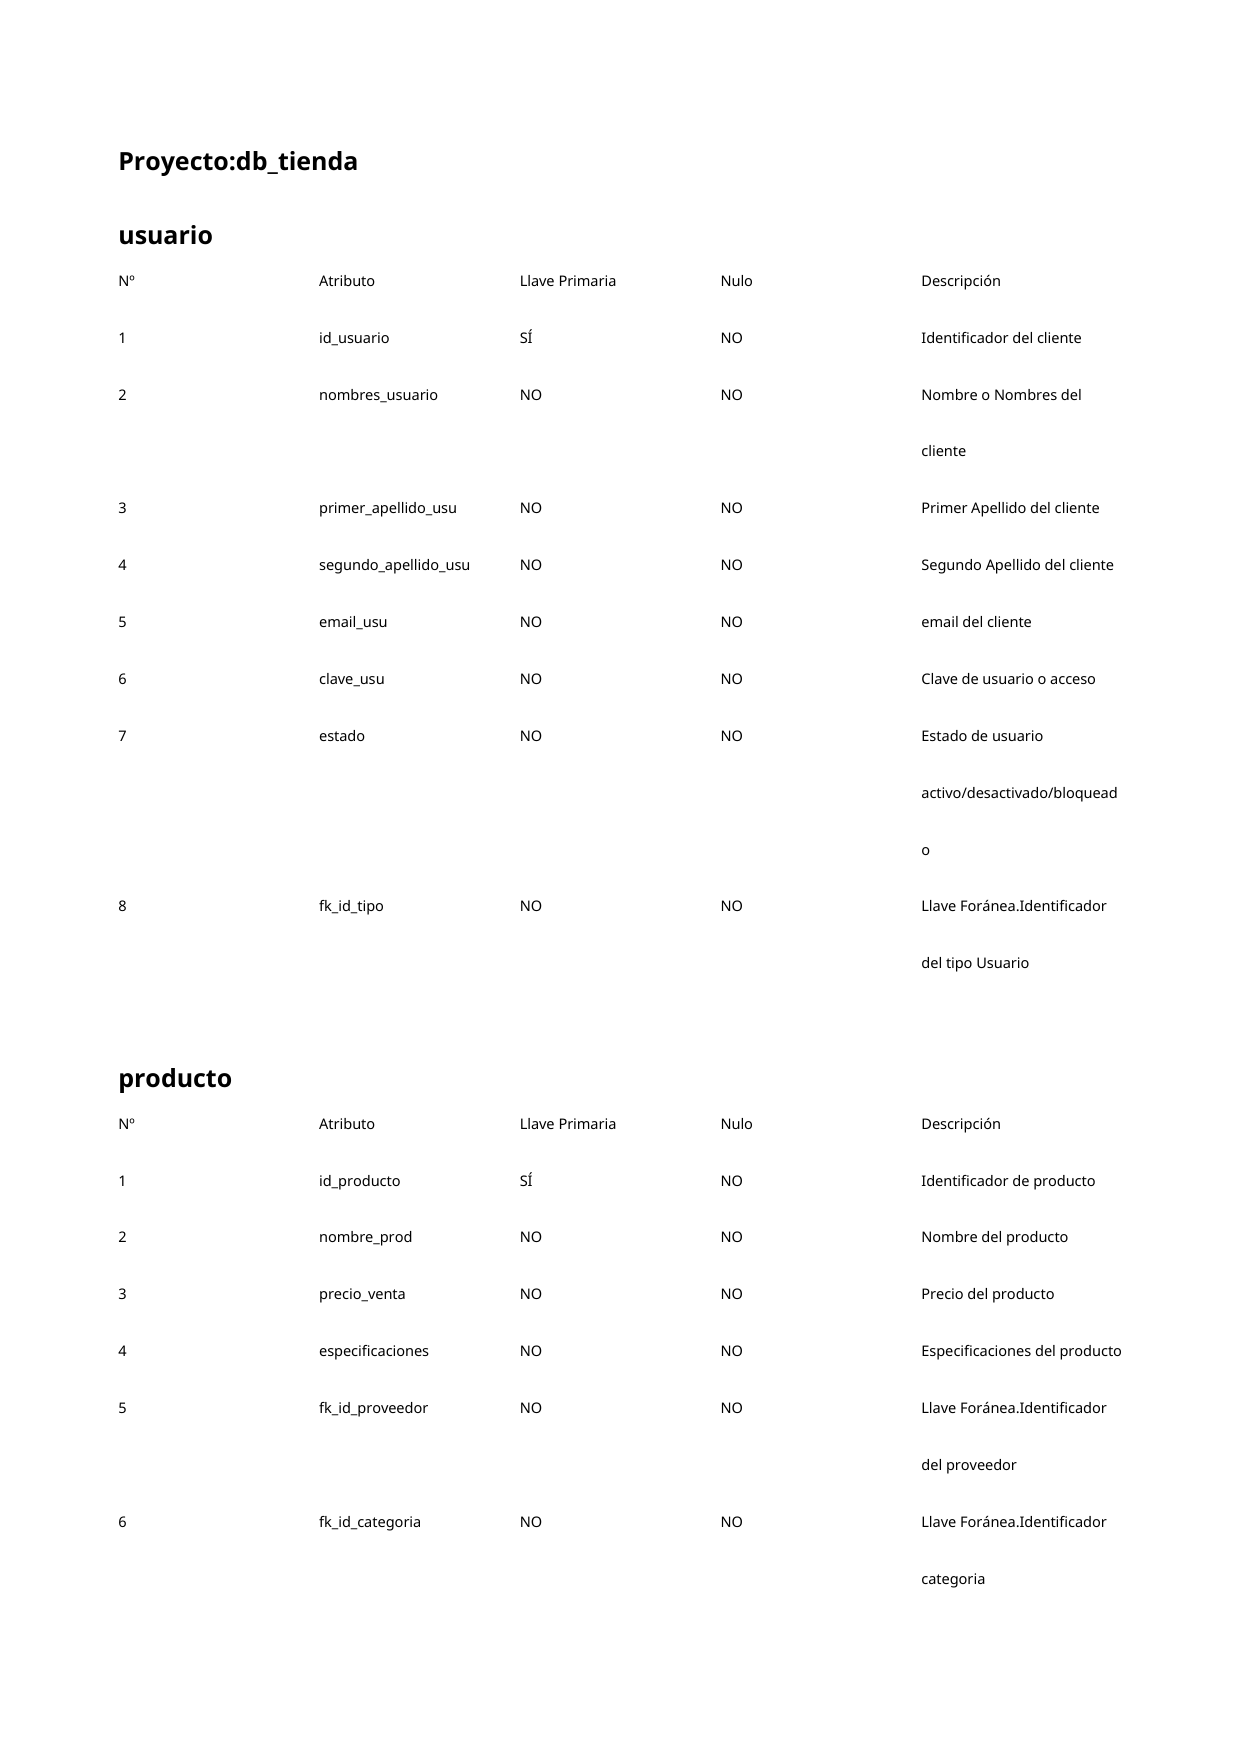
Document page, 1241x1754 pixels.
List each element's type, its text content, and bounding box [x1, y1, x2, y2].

text producto [118, 1061, 1122, 1095]
table_cell NO [520, 384, 720, 498]
table_cell Especificaciones del producto [921, 1341, 1122, 1398]
table_cell NO [720, 1341, 921, 1398]
table_cell NO [720, 1227, 921, 1284]
table_cell NO [520, 1284, 720, 1341]
table_cell clave_usu [319, 669, 519, 726]
table_cell fk_id_tipo [319, 896, 519, 1010]
table_cell NO [720, 498, 921, 555]
table_cell 3 [118, 498, 319, 555]
table_cell NO [520, 726, 720, 896]
table_cell 4 [118, 555, 319, 612]
table_cell Llave Foránea.Identificador del proveedor [921, 1398, 1122, 1512]
table_cell Segundo Apellido del cliente [921, 555, 1122, 612]
table_cell SÍ [520, 328, 720, 384]
table_cell NO [720, 1512, 921, 1625]
table_cell Llave Foránea.Identificador categoria [921, 1512, 1122, 1625]
table_cell 3 [118, 1284, 319, 1341]
table_cell id_usuario [319, 328, 519, 384]
table_cell NO [520, 498, 720, 555]
table_cell NO [720, 555, 921, 612]
table_cell NO [520, 1398, 720, 1512]
text usuario [118, 218, 1122, 252]
table_cell NO [520, 896, 720, 1010]
table_cell Estado de usuario activo/desactivado/bloqueado [921, 726, 1122, 896]
table_cell especificaciones [319, 1341, 519, 1398]
table_header Descripción [921, 271, 1122, 327]
table_cell 5 [118, 1398, 319, 1512]
table_cell NO [720, 328, 921, 384]
table_cell Nombre del producto [921, 1227, 1122, 1284]
table_cell 2 [118, 384, 319, 498]
table_cell fk_id_categoria [319, 1512, 519, 1625]
table_header Nulo [720, 271, 921, 327]
table_header Llave Primaria [520, 271, 720, 327]
table_cell primer_apellido_usu [319, 498, 519, 555]
table_cell 5 [118, 612, 319, 669]
table_cell 8 [118, 896, 319, 1010]
table_header Llave Primaria [520, 1114, 720, 1170]
table_cell NO [520, 612, 720, 669]
table_cell estado [319, 726, 519, 896]
table_cell nombres_usuario [319, 384, 519, 498]
table_header Atributo [319, 271, 519, 327]
table_cell NO [720, 384, 921, 498]
table_cell 2 [118, 1227, 319, 1284]
table_cell NO [720, 896, 921, 1010]
table_cell Primer Apellido del cliente [921, 498, 1122, 555]
table_cell 6 [118, 1512, 319, 1625]
table_cell NO [520, 555, 720, 612]
table_cell NO [720, 1398, 921, 1512]
table_cell Identificador del cliente [921, 328, 1122, 384]
table_cell NO [720, 612, 921, 669]
table_cell Precio del producto [921, 1284, 1122, 1341]
table_cell NO [720, 1284, 921, 1341]
table_cell 4 [118, 1341, 319, 1398]
table_cell Clave de usuario o acceso [921, 669, 1122, 726]
table_cell Identificador de producto [921, 1170, 1122, 1227]
table_cell NO [520, 1512, 720, 1625]
table_cell email_usu [319, 612, 519, 669]
table_cell NO [720, 1170, 921, 1227]
table_cell NO [520, 669, 720, 726]
table_cell NO [720, 669, 921, 726]
table_cell id_producto [319, 1170, 519, 1227]
table_cell precio_venta [319, 1284, 519, 1341]
table_cell NO [720, 726, 921, 896]
table_header Descripción [921, 1114, 1122, 1170]
table_cell 1 [118, 1170, 319, 1227]
table_cell SÍ [520, 1170, 720, 1227]
table_cell email del cliente [921, 612, 1122, 669]
table_cell NO [520, 1227, 720, 1284]
table_cell Llave Foránea.Identificador del tipo Usuario [921, 896, 1122, 1010]
table_cell 1 [118, 328, 319, 384]
table_cell segundo_apellido_usu [319, 555, 519, 612]
table_cell fk_id_proveedor [319, 1398, 519, 1512]
table_cell 7 [118, 726, 319, 896]
table_cell Nombre o Nombres del cliente [921, 384, 1122, 498]
table_header Atributo [319, 1114, 519, 1170]
table_cell NO [520, 1341, 720, 1398]
table_header Nulo [720, 1114, 921, 1170]
text Proyecto:db_tienda [118, 143, 1122, 177]
table_header Nº [118, 271, 319, 327]
table_header Nº [118, 1114, 319, 1170]
table_cell nombre_prod [319, 1227, 519, 1284]
table_cell 6 [118, 669, 319, 726]
